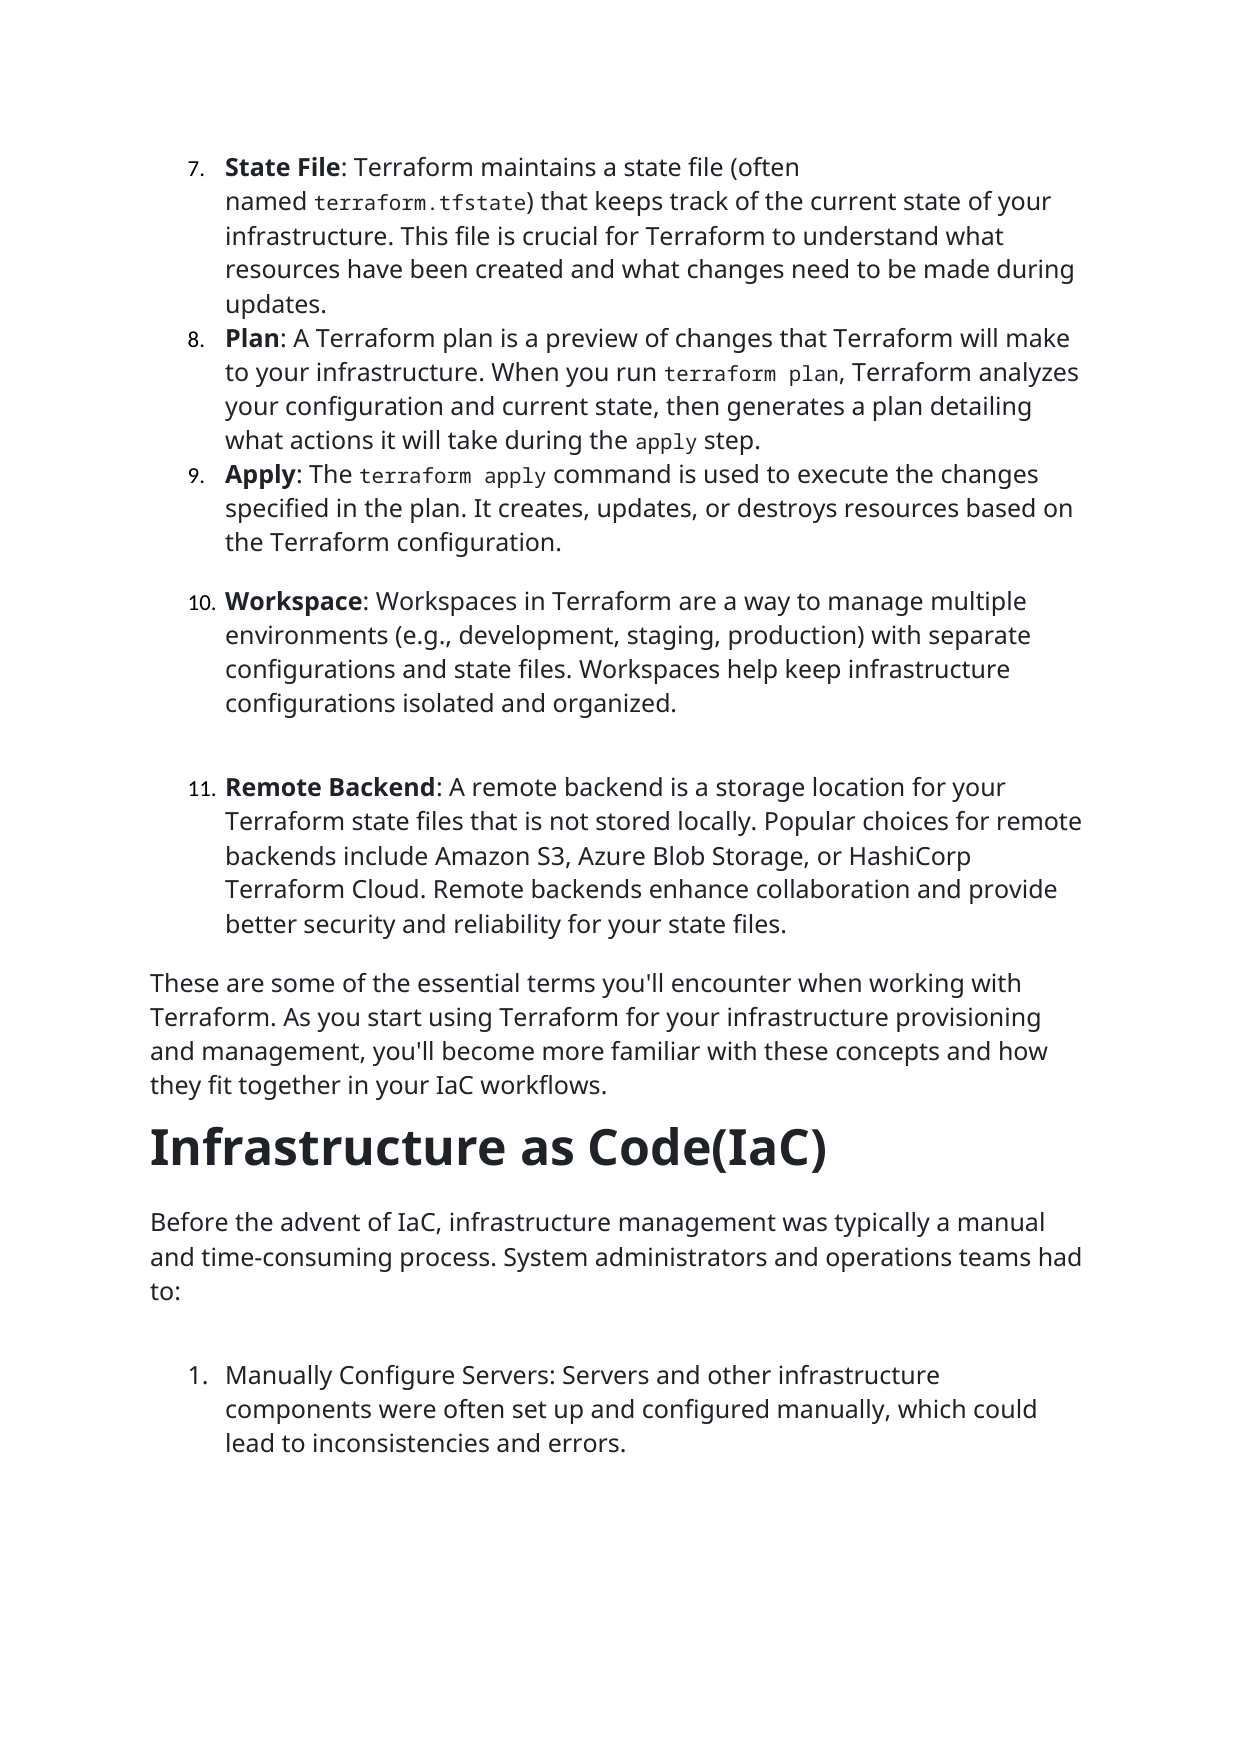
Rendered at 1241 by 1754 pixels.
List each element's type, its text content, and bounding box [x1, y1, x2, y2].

text These are some of the essential terms you'll encounter when working with Terraform. As you start using Terraform for your infrastructure provisioning and management, you'll become more familiar with these concepts and how they fit together in your IaC workflows. [150, 965, 1090, 1102]
text Before the advent of IaC, infrastructure management was typically a manual and time-consuming process. System administrators and operations teams had to: [150, 1205, 1090, 1307]
list Workspace: Workspaces in Terraform are a way to manage multiple environments (e.g., development, staging, production) with separate configurations and state files. Workspaces help keep infrastructure configurations isolated and organized. [187, 584, 1090, 720]
list Apply: The terraform apply command is used to execute the changes specified in the plan. It creates, updates, or destroys resources based on the Terraform configuration. [187, 457, 1090, 559]
list Remote Backend: A remote backend is a storage location for your Terraform state files that is not stored locally. Popular choices for remote backends include Amazon S3, Azure Blob Storage, or HashiCorp Terraform Cloud. Remote backends enhance collaboration and provide better security and reliability for your state files. [187, 770, 1090, 940]
list State File: Terraform maintains a state file (often named terraform.tfstate) that keeps track of the current state of your infrastructure. This file is crucial for Terraform to understand what resources have been created and what changes need to be made during updates. [187, 150, 1090, 320]
list Plan: A Terraform plan is a preview of changes that Terraform will make to your infrastructure. When you run terraform plan, Terraform analyzes your configuration and current state, then generates a plan detailing what actions it will take during the apply step. [187, 320, 1090, 457]
subtitle Infrastructure as Code(IaC) [150, 1112, 1090, 1180]
list Manually Configure Servers: Servers and other infrastructure components were often set up and configured manually, which could lead to inconsistencies and errors. [187, 1357, 1090, 1459]
